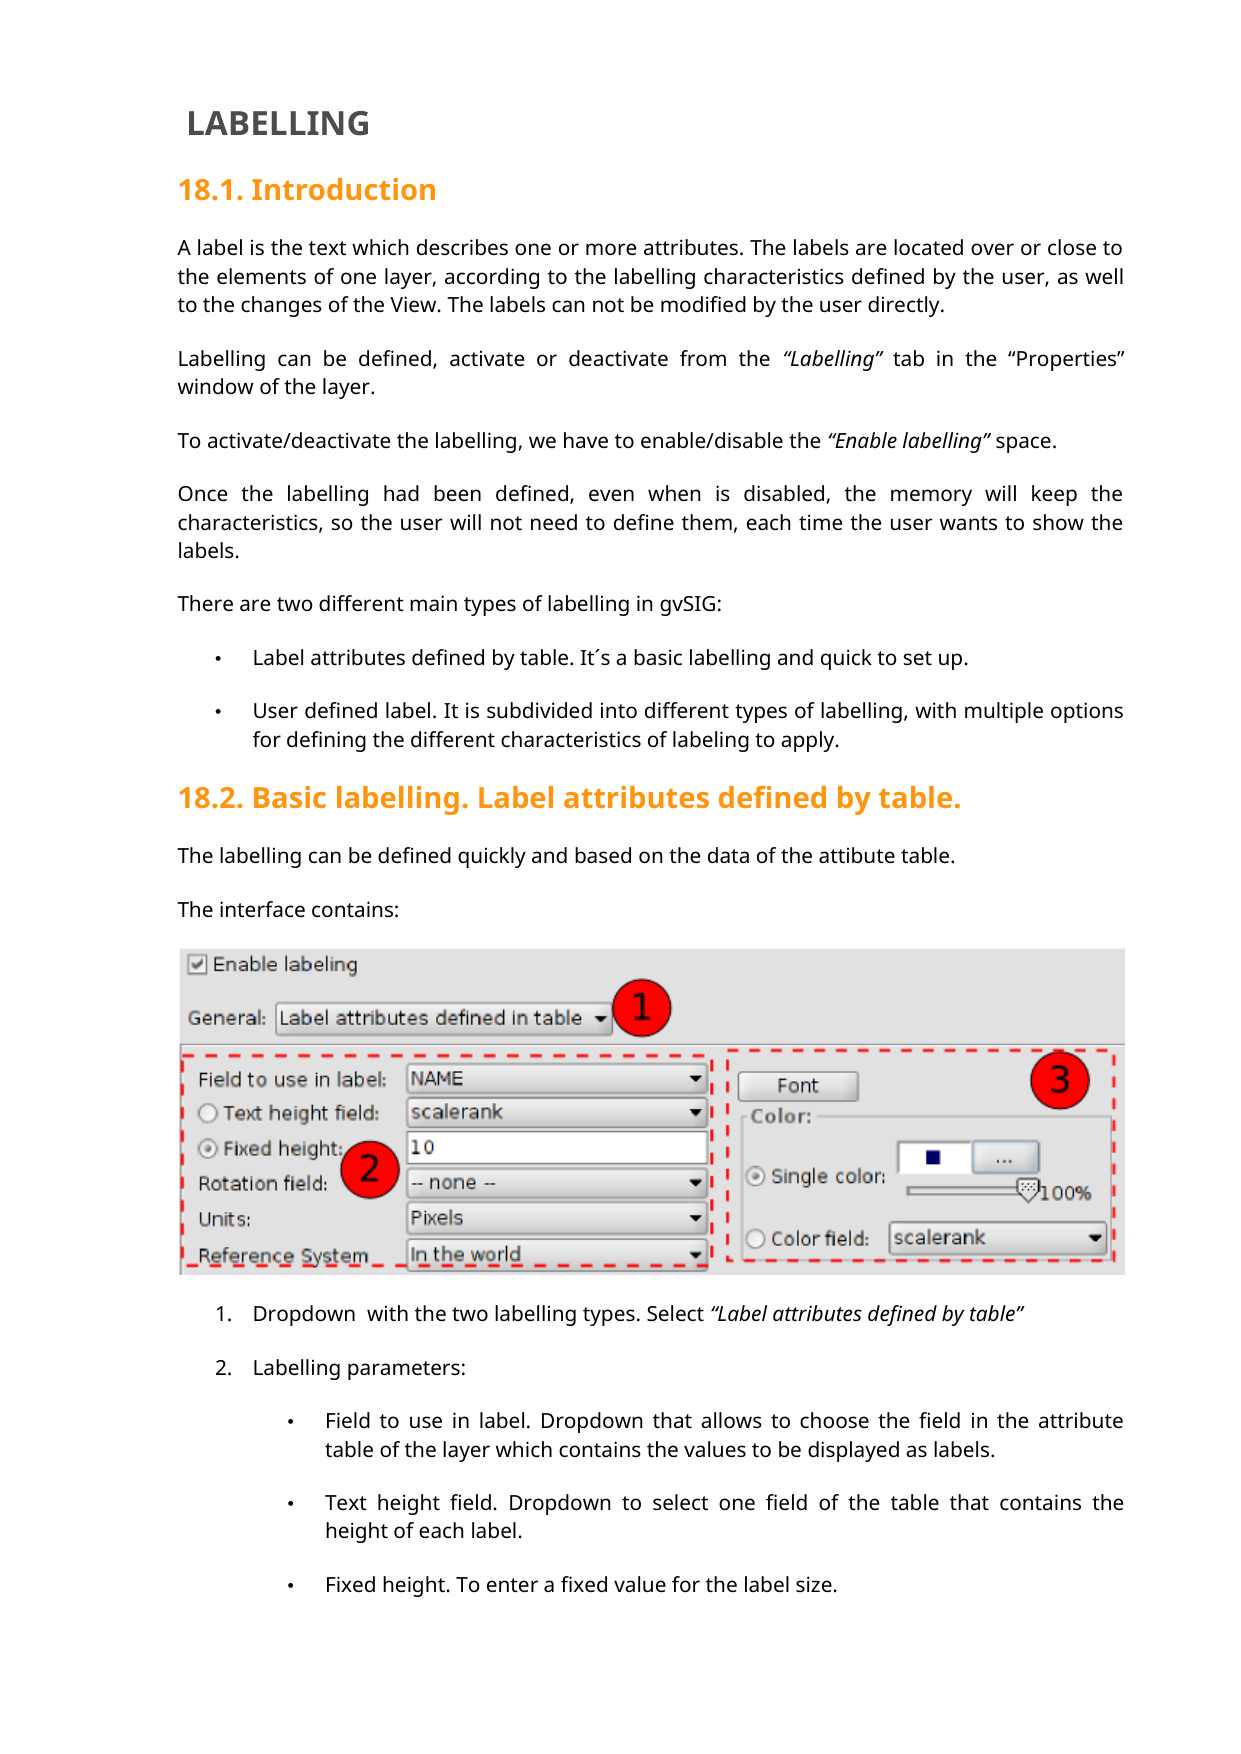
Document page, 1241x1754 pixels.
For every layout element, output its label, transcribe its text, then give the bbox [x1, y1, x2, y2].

text The interface contains: [177, 895, 1125, 923]
list Field to use in label. Dropdown that allows to choose the field in the attribute table of the layer which contains the values to be displayed as labels. [287, 1406, 1125, 1463]
text There are two different main types of labelling in gvSIG: [177, 589, 1125, 618]
text To activate/deactivate the labelling, we have to enable/disable the “Enable labelling” space. [177, 426, 1125, 454]
subtitle 18.2. Basic labelling. Label attributes defined by table. [177, 777, 1125, 817]
text The labelling can be defined quickly and based on the data of the attibute table. [177, 842, 1125, 870]
text Labelling can be defined, activate or deactivate from the “Labelling” tab in the “Properties” window of the layer. [177, 344, 1125, 401]
list Text height field. Dropdown to select one field of the table that contains the height of each label. [287, 1488, 1125, 1545]
subtitle labelling [177, 100, 1125, 145]
picture [177, 948, 1125, 1275]
list Dropdown with the two labelling types. Select “Label attributes defined by table” [215, 1299, 1125, 1328]
subtitle 18.1. Introduction [177, 169, 1125, 208]
text Once the labelling had been defined, even when is disabled, the memory will keep the characteristics, so the user will not need to define them, each time the user wants to show the labels. [177, 479, 1125, 564]
list User defined label. It is subdivided into different types of labelling, with multiple options for defining the different characteristics of labeling to apply. [215, 696, 1125, 753]
list Label attributes defined by table. It´s a basic labelling and quick to set up. [215, 643, 1125, 671]
list Fixed height. To enter a fixed value for the label size. [287, 1570, 1125, 1598]
text A label is the text which describes one or more attributes. The labels are located over or close to the elements of one layer, according to the labelling characteristics defined by the user, as well to the changes of the View. The labels can not be modified by the user directly. [177, 233, 1125, 319]
list Labelling parameters: [215, 1353, 1125, 1381]
